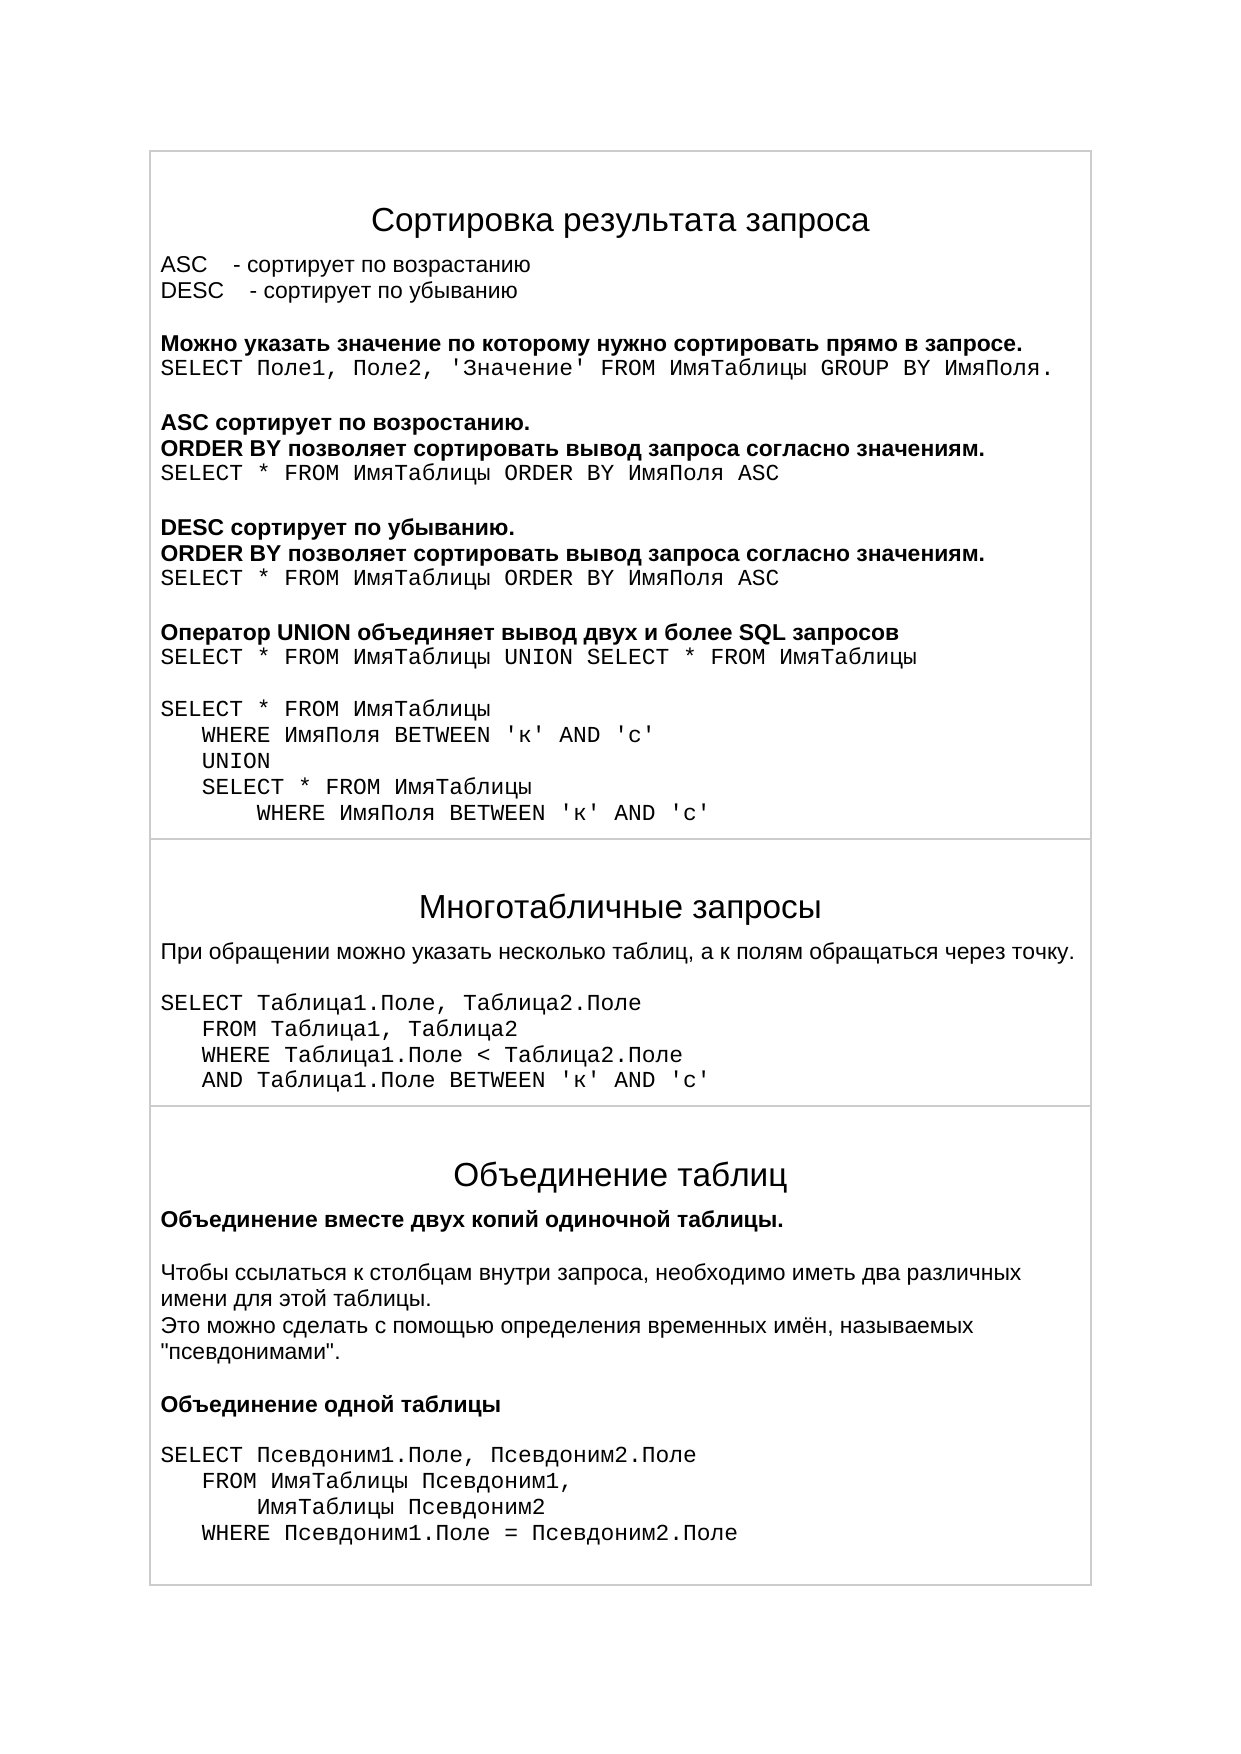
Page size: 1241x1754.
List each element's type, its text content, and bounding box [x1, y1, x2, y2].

table_cell Сортировка результата запроса ASC - сортирует по возрастанию DESC - сортирует по убыванию Можно указать значение по которому нужно сортировать прямо в запросе. SELECT Поле1, Поле2, 'Значение' FROM ИмяТаблицы GROUP BY ИмяПоля. ASC сортирует по возростанию. ORDER BY позволяет сортировать вывод запроса согласно значениям. SELECT * FROM ИмяТаблицы ORDER BY ИмяПоля ASC DESC сортирует по убыванию. ORDER BY позволяет сортировать вывод запроса согласно значениям. SELECT * FROM ИмяТаблицы ORDER BY ИмяПоля ASC Оператор UNION объединяет вывод двух и более SQL запросов SELECT * FROM ИмяТаблицы UNION SELECT * FROM ИмяТаблицы SELECT * FROM ИмяТаблицы WHERE ИмяПоля BETWEEN 'к' AND 'с' UNION SELECT * FROM ИмяТаблицы WHERE ИмяПоля BETWEEN 'к' AND 'с' [151, 152, 1090, 837]
table_cell Объединение таблиц Объединение вместе двух копий одиночной таблицы. Чтобы ссылаться к столбцам внутри запроса, необходимо иметь два различных имени для этой таблицы. Это можно сделать с помощью определения временных имён, называемых "псевдонимами". Объединение одной таблицы SELECT Псевдоним1.Поле, Псевдоним2.Поле FROM ИмяТаблицы Псевдоним1, ИмяТаблицы Псевдоним2 WHERE Псевдоним1.Поле = Псевдоним2.Поле [151, 1107, 1090, 1584]
table_cell Многотабличные запросы При обращении можно указать несколько таблиц, а к полям обращаться через точку. SELECT Таблица1.Поле, Таблица2.Поле FROM Таблица1, Таблица2 WHERE Таблица1.Поле < Таблица2.Поле AND Таблица1.Поле BETWEEN 'к' AND 'с' [151, 840, 1090, 1105]
